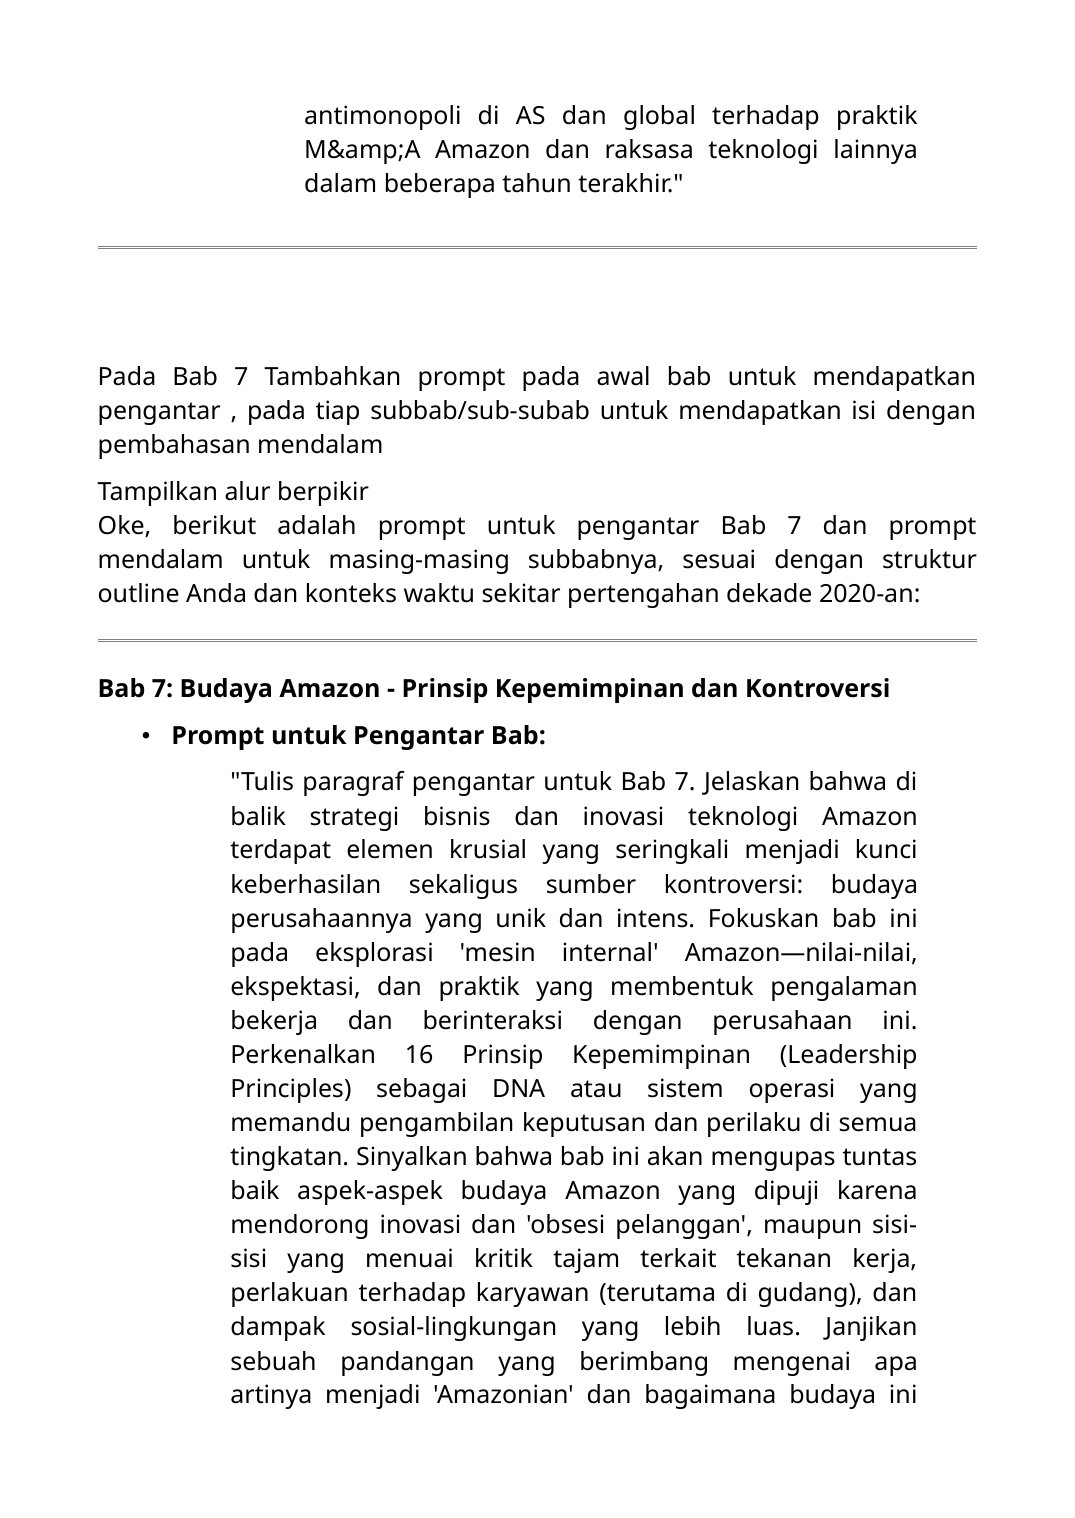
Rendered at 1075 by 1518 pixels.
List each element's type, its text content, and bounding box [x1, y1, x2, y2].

list Prompt untuk Pengantar Bab: [142, 717, 977, 752]
text Pada Bab 7 Tambahkan prompt pada awal bab untuk mendapatkan pengantar , pada tiap subbab/sub-subab untuk mendapatkan isi dengan pembahasan mendalam [97, 359, 977, 461]
list "Tulis paragraf pengantar untuk Bab 7. Jelaskan bahwa di balik strategi bisnis dan inovasi teknologi Amazon terdapat elemen krusial yang seringkali menjadi kunci keberhasilan sekaligus sumber kontroversi: budaya perusahaannya yang unik dan intens. Fokuskan bab ini pada eksplorasi 'mesin internal' Amazon—nilai-nilai, ekspektasi, dan praktik yang membentuk pengalaman bekerja dan berinteraksi dengan perusahaan ini. Perkenalkan 16 Prinsip Kepemimpinan (Leadership Principles) sebagai DNA atau sistem operasi yang memandu pengambilan keputusan dan perilaku di semua tingkatan. Sinyalkan bahwa bab ini akan mengupas tuntas baik aspek-aspek budaya Amazon yang dipuji karena mendorong inovasi dan 'obsesi pelanggan', maupun sisi-sisi yang menuai kritik tajam terkait tekanan kerja, perlakuan terhadap karyawan (terutama di gudang), dan dampak sosial-lingkungan yang lebih luas. Janjikan sebuah pandangan yang berimbang mengenai apa artinya menjadi 'Amazonian' dan bagaimana budaya ini [201, 764, 918, 1411]
text Tampilkan alur berpikir [97, 473, 977, 507]
list antimonopoli di AS dan global terhadap praktik M&amp;A Amazon dan raksasa teknologi lainnya dalam beberapa tahun terakhir." [274, 97, 918, 200]
text Oke, berikut adalah prompt untuk pengantar Bab 7 dan prompt mendalam untuk masing-masing subbabnya, sesuai dengan struktur outline Anda dan konteks waktu sekitar pertengahan dekade 2020-an: [97, 507, 977, 609]
text Bab 7: Budaya Amazon - Prinsip Kepemimpinan dan Kontroversi [97, 671, 977, 705]
